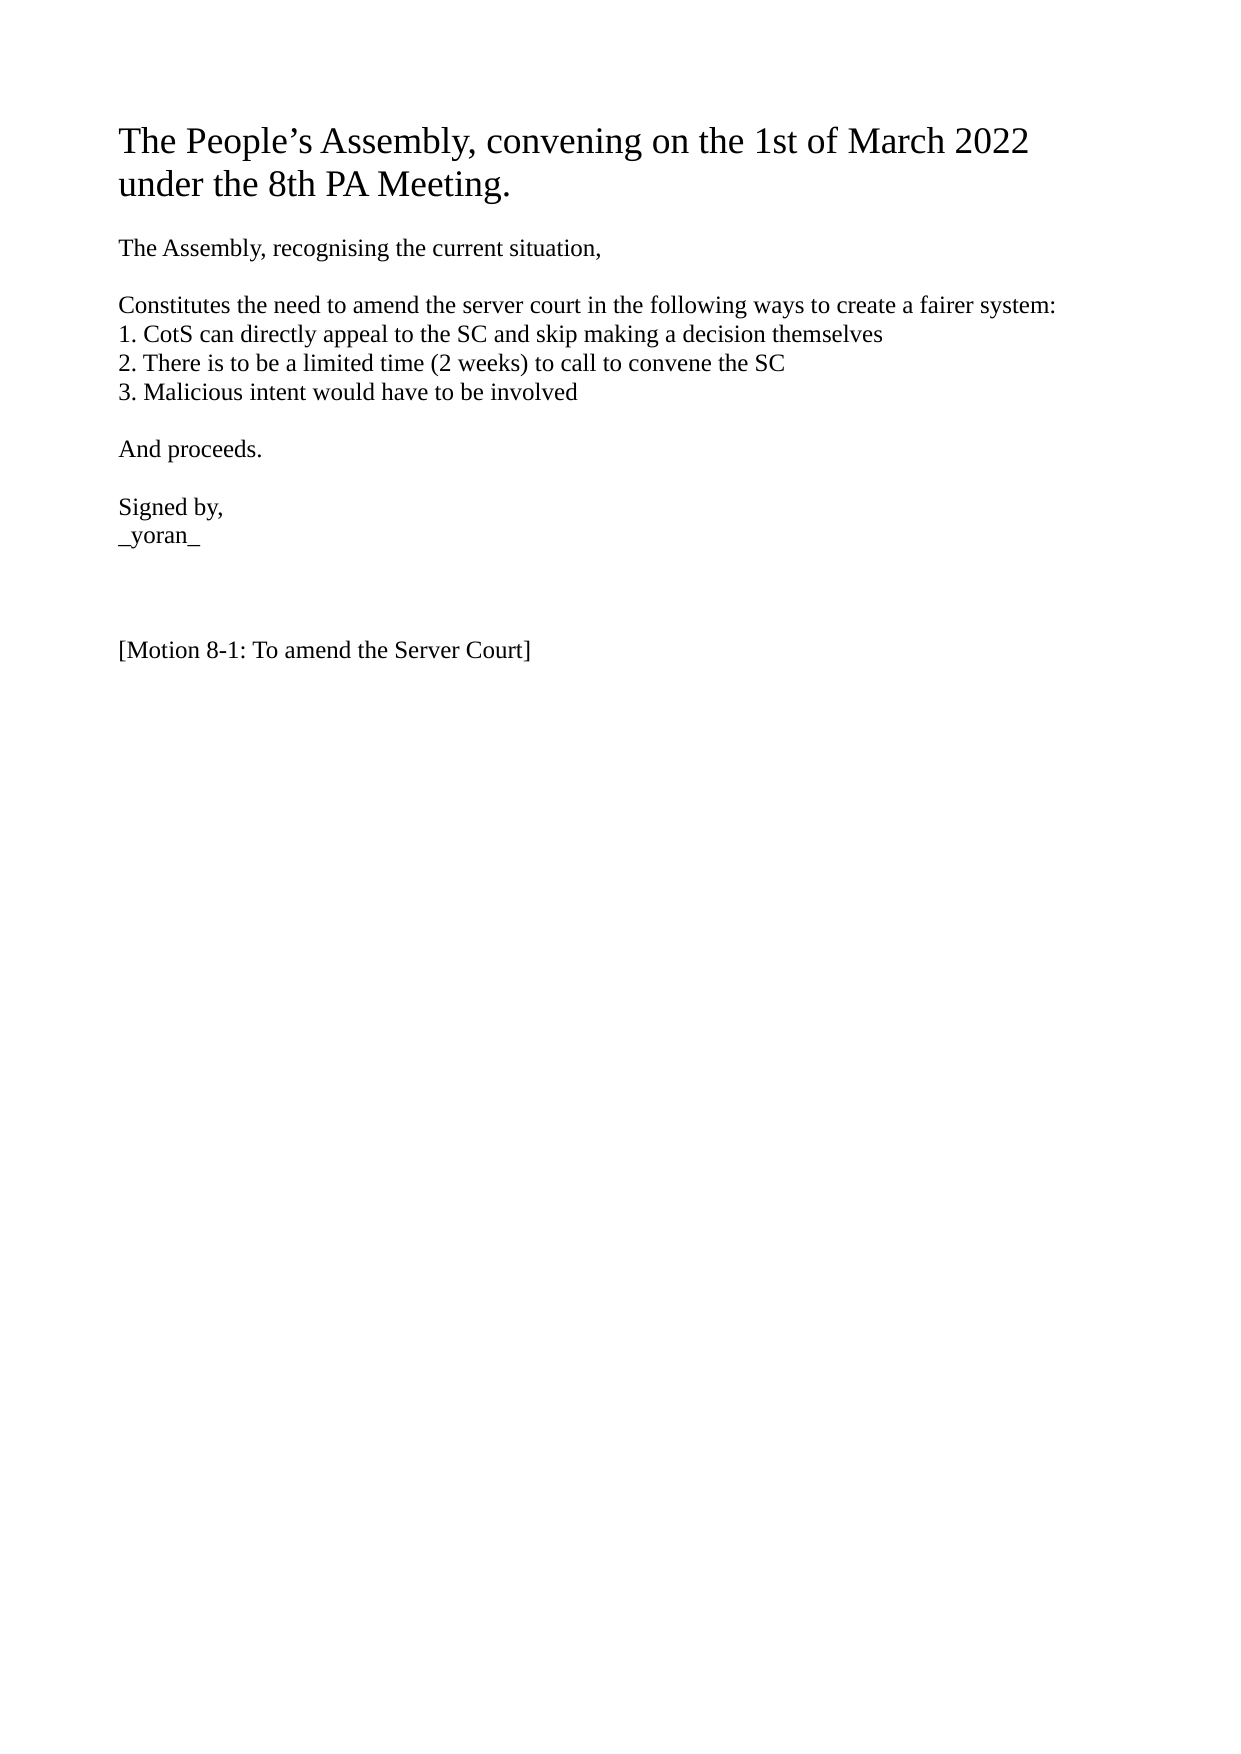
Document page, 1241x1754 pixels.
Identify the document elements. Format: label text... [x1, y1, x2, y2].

text The People’s Assembly, convening on the 1st of March 2022 under the 8th PA Meeting. [118, 118, 1122, 204]
text _yoran_ [118, 521, 1122, 549]
text 3. Malicious intent would have to be involved [118, 377, 1122, 406]
text [Motion 8-1: To amend the Server Court] [118, 636, 1122, 664]
text Constitutes the need to amend the server court in the following ways to create a fairer system: [118, 291, 1122, 319]
text 2. There is to be a limited time (2 weeks) to call to convene the SC [118, 348, 1122, 377]
text 1. CotS can directly appeal to the SC and skip making a decision themselves [118, 319, 1122, 348]
text The Assembly, recognising the current situation, [118, 233, 1122, 262]
text And proceeds. [118, 434, 1122, 463]
text Signed by, [118, 492, 1122, 521]
